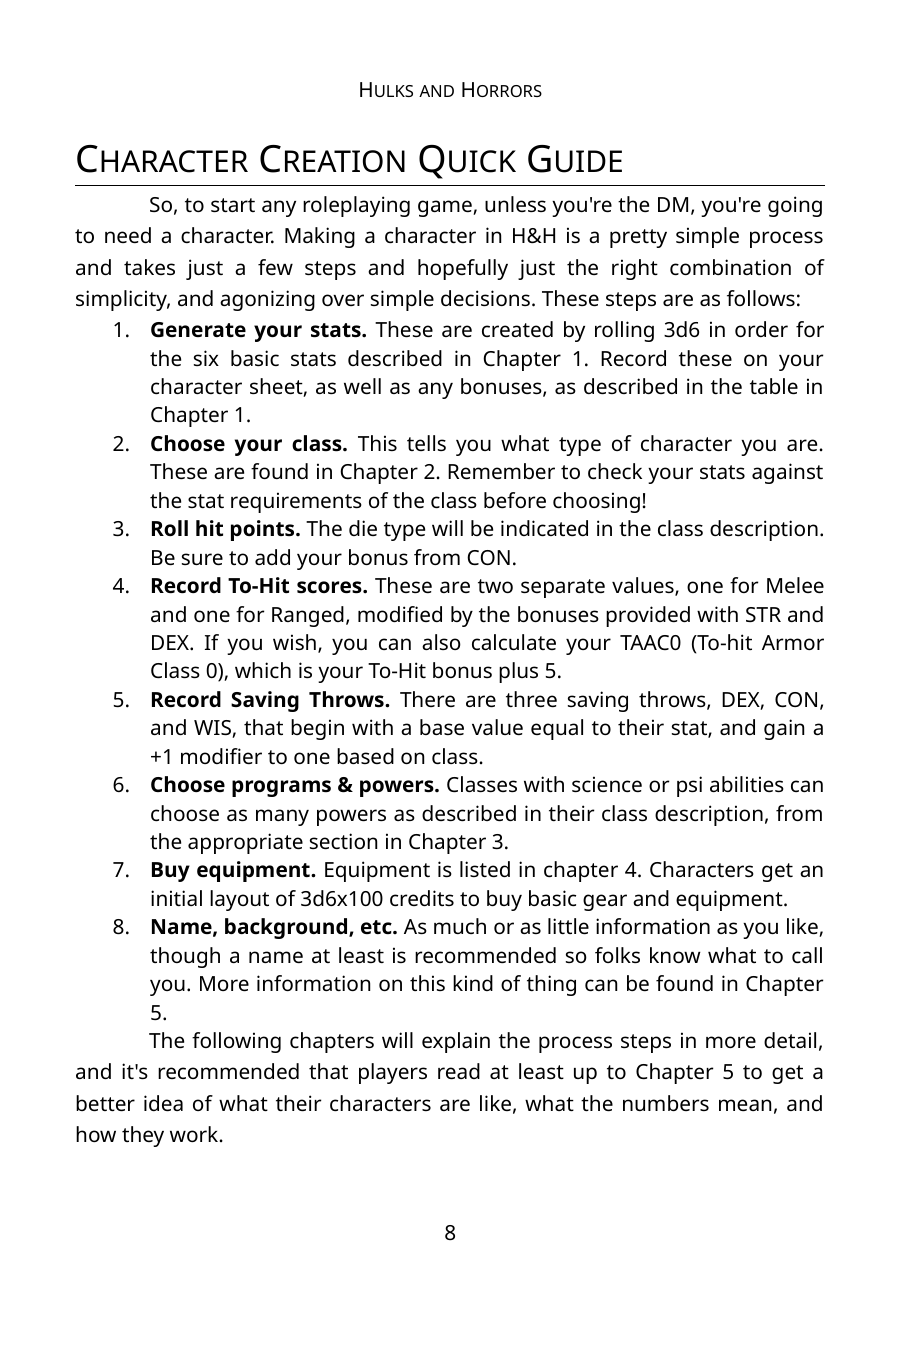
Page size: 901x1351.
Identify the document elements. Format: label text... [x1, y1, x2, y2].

text So, to start any roleplaying game, unless you're the DM, you're going to need a character. Making a character in H&H is a pretty simple process and takes just a few steps and hopefully just the right combination of simplicity, and agonizing over simple decisions. These steps are as follows: [75, 190, 825, 312]
text The following chapters will explain the process steps in more detail, and it's recommended that players read at least up to Chapter 5 to get a better idea of what their characters are like, what the numbers mean, and how they work. [75, 1026, 825, 1148]
list Record Saving Throws. There are three saving throws, DEX, CON, and WIS, that begin with a base value equal to their stat, and gain a +1 modifier to one based on class. [112, 685, 825, 770]
list Generate your stats. These are created by rolling 3d6 in order for the six basic stats described in Chapter 1. Record these on your character sheet, as well as any bonuses, as described in the table in Chapter 1. [112, 315, 825, 429]
list Choose your class. This tells you what type of character you are. These are found in Chapter 2. Remember to check your stats against the stat requirements of the class before choosing! [112, 429, 825, 514]
list Name, background, etc. As much or as little information as you like, though a name at least is recommended so folks know what to call you. More information on this kind of thing can be found in Chapter 5. [112, 912, 825, 1026]
subtitle Character Creation Quick Guide [75, 132, 825, 185]
list Buy equipment. Equipment is listed in chapter 4. Characters get an initial layout of 3d6x100 credits to buy basic gear and equipment. [112, 856, 825, 912]
list Choose programs & powers. Classes with science or psi abilities can choose as many powers as described in their class description, from the appropriate section in Chapter 3. [112, 770, 825, 856]
list Record To-Hit scores. These are two separate values, one for Melee and one for Ranged, modified by the bonuses provided with STR and DEX. If you wish, you can also calculate your TAAC0 (To-hit Armor Class 0), which is your To-Hit bonus plus 5. [112, 571, 825, 685]
list Roll hit points. The die type will be indicated in the class description. Be sure to add your bonus from CON. [112, 514, 825, 571]
